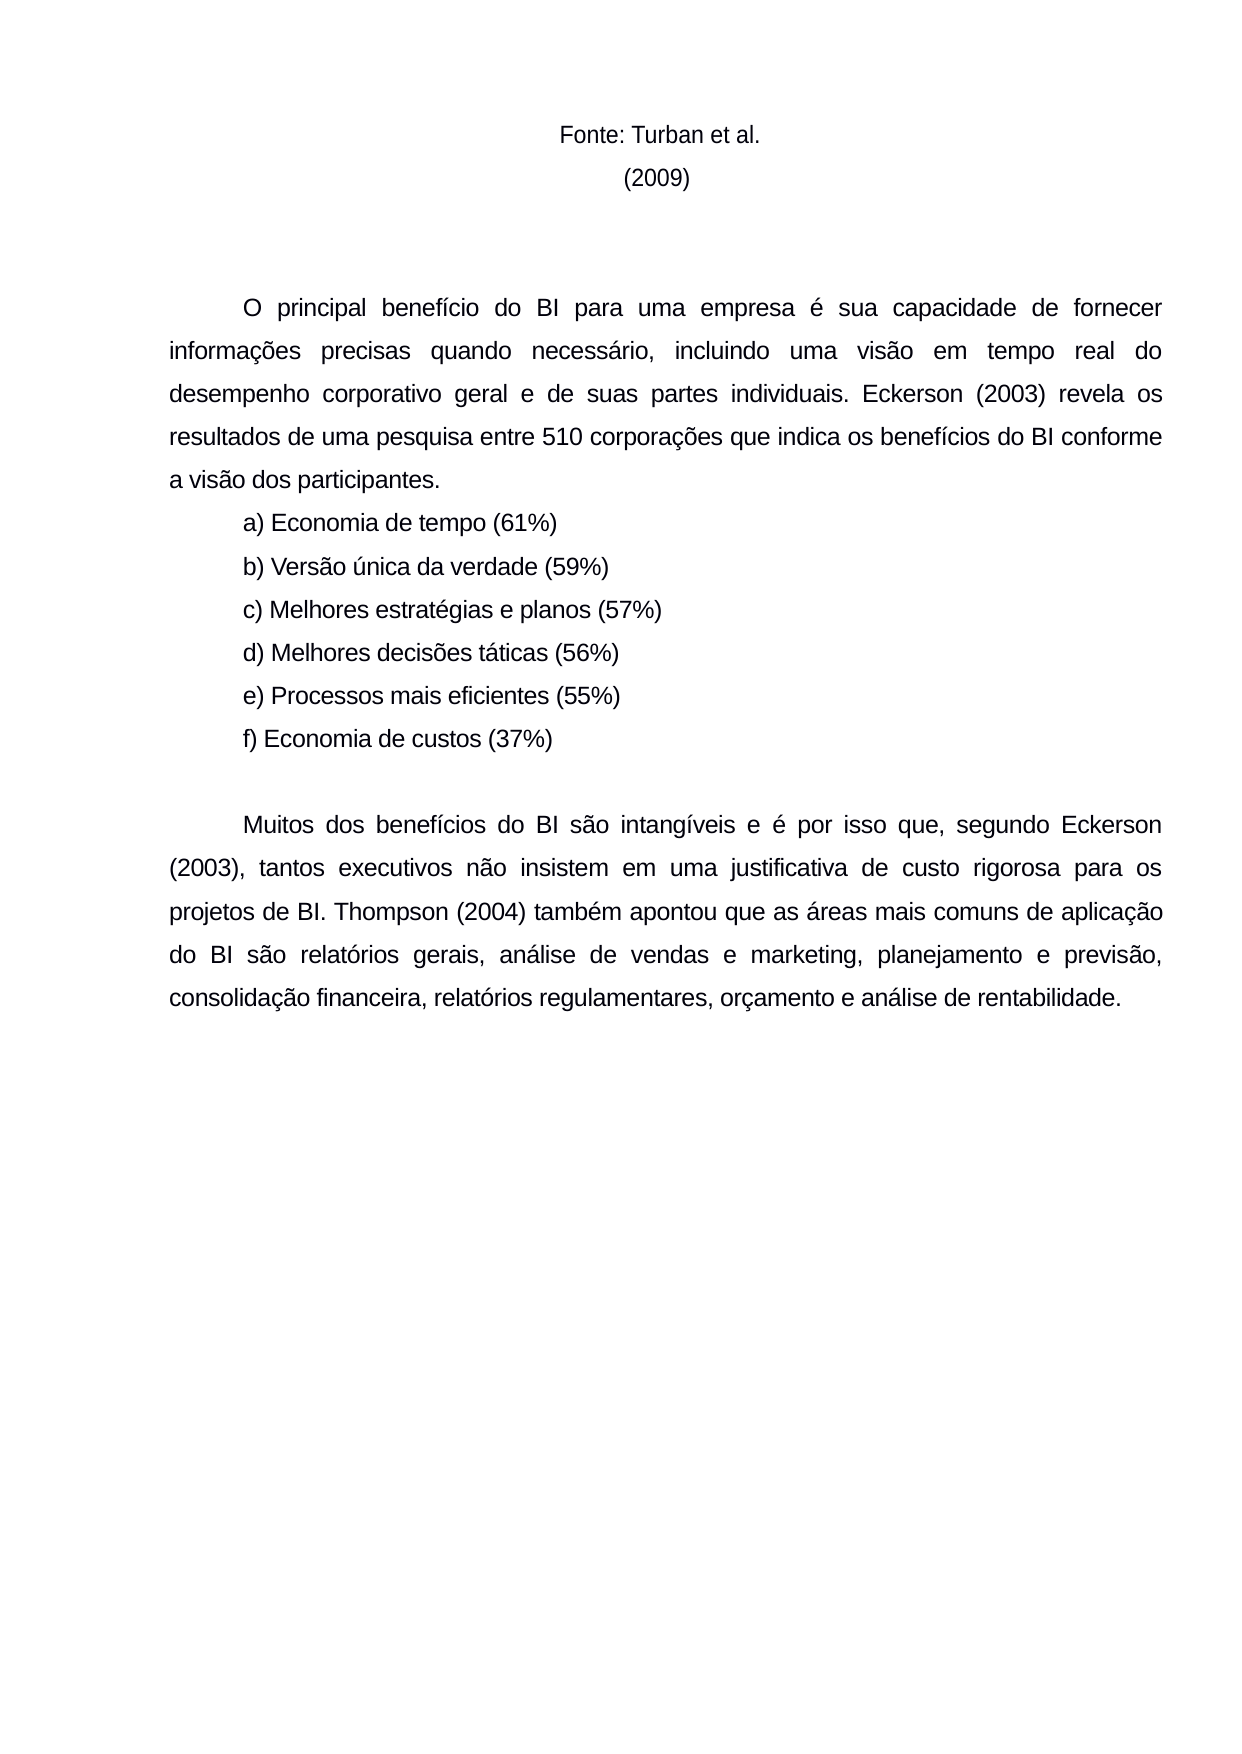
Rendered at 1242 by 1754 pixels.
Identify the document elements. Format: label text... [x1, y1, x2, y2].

text a) Economia de tempo (61%) [169, 508, 1163, 537]
text d) Melhores decisões táticas (56%) [169, 638, 1163, 666]
text Fonte: Turban et al. (2009) [547, 120, 773, 192]
text O principal benefício do BI para uma empresa é sua capacidade de fornecer informações precisas quando necessário, incluindo uma visão em tempo real do desempenho corporativo geral e de suas partes individuais. Eckerson (2003) revela os resultados de uma pesquisa entre 510 corporações que indica os benefícios do BI conforme a visão dos participantes. [169, 293, 1163, 494]
text f) Economia de custos (37%) [169, 724, 1163, 753]
text Muitos dos benefícios do BI são intangíveis e é por isso que, segundo Eckerson (2003), tantos executivos não insistem em uma justificativa de custo rigorosa para os projetos de BI. Thompson (2004) também apontou que as áreas mais comuns de aplicação do BI são relatórios gerais, análise de vendas e marketing, planejamento e previsão, consolidação financeira, relatórios regulamentares, orçamento e análise de rentabilidade. [169, 810, 1163, 1011]
text e) Processos mais eficientes (55%) [169, 681, 1163, 709]
text c) Melhores estratégias e planos (57%) [169, 594, 1163, 623]
text b) Versão única da verdade (59%) [169, 551, 1163, 580]
